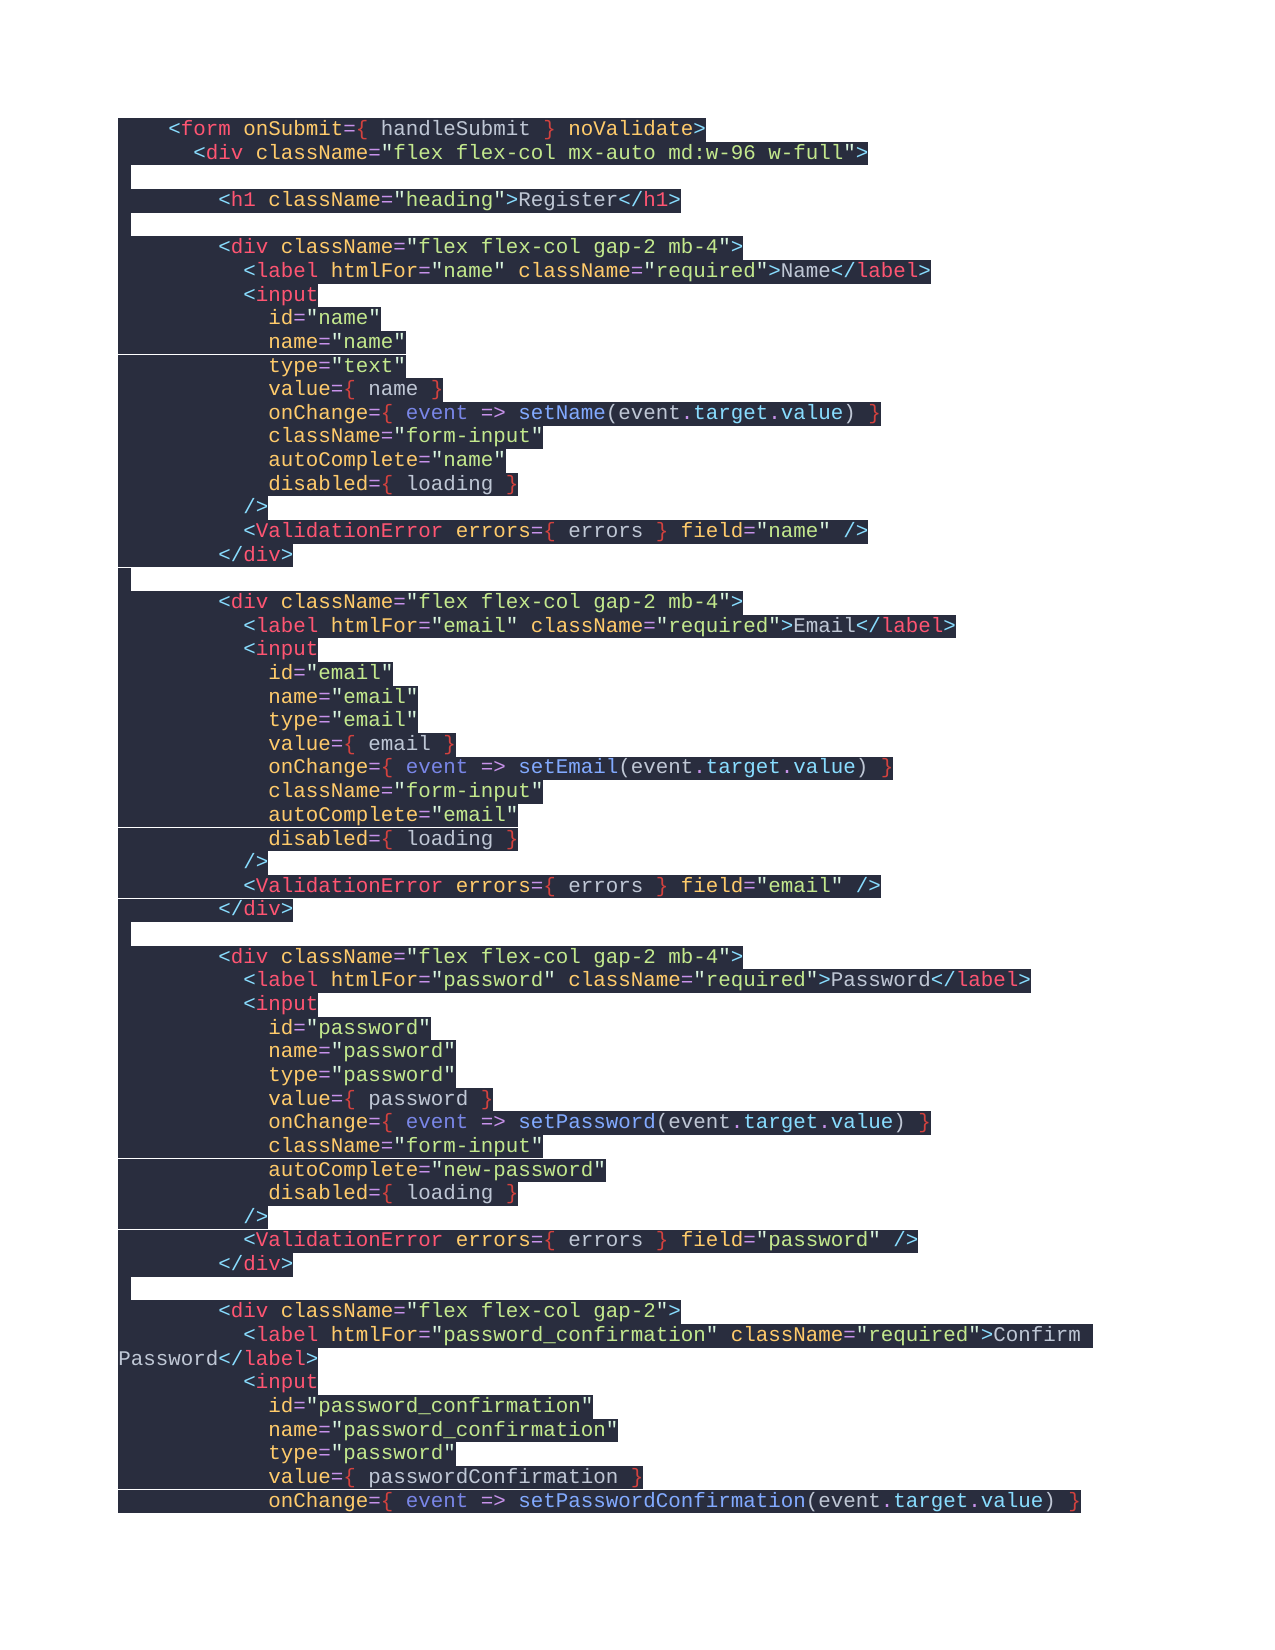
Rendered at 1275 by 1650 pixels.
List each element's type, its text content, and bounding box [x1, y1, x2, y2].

text className="form-input" [118, 1135, 1157, 1158]
text <ValidationError errors={ errors } field="name" /> [118, 520, 1157, 544]
text type="password" [118, 1442, 1157, 1466]
text <div className="flex flex-col mx-auto md:w-96 w-full"> [118, 142, 1157, 165]
text <input [118, 993, 1157, 1017]
text <div className="flex flex-col gap-2 mb-4"> [118, 946, 1157, 969]
text /> [118, 1206, 1157, 1229]
text type="email" [118, 709, 1157, 733]
text name="password_confirmation" [118, 1419, 1157, 1442]
text id="email" [118, 662, 1157, 686]
text className="form-input" [118, 426, 1157, 449]
text autoComplete="new-password" [118, 1158, 1157, 1182]
text value={ name } [118, 378, 1157, 402]
text name="password" [118, 1040, 1157, 1064]
text disabled={ loading } [118, 827, 1157, 851]
text name="name" [118, 331, 1157, 354]
text <input [118, 638, 1157, 662]
text id="password" [118, 1017, 1157, 1040]
text disabled={ loading } [118, 1182, 1157, 1206]
text <ValidationError errors={ errors } field="password" /> [118, 1229, 1157, 1253]
text onChange={ event => setPasswordConfirmation(event.target.value) } [118, 1489, 1157, 1513]
text type="text" [118, 354, 1157, 378]
text id="name" [118, 307, 1157, 331]
text disabled={ loading } [118, 473, 1157, 496]
text autoComplete="name" [118, 449, 1157, 473]
text <div className="flex flex-col gap-2"> [118, 1300, 1157, 1324]
text <div className="flex flex-col gap-2 mb-4"> [118, 591, 1157, 615]
text <div className="flex flex-col gap-2 mb-4"> [118, 236, 1157, 260]
text id="password_confirmation" [118, 1395, 1157, 1419]
text onChange={ event => setName(event.target.value) } [118, 402, 1157, 426]
text onChange={ event => setEmail(event.target.value) } [118, 757, 1157, 780]
text onChange={ event => setPassword(event.target.value) } [118, 1111, 1157, 1135]
text value={ email } [118, 733, 1157, 757]
text name="email" [118, 686, 1157, 709]
text </div> [118, 1253, 1157, 1277]
text autoComplete="email" [118, 804, 1157, 827]
text </div> [118, 898, 1157, 922]
text </div> [118, 544, 1157, 567]
text <input [118, 1371, 1157, 1395]
text <label htmlFor="password" className="required">Password</label> [118, 969, 1157, 993]
text value={ passwordConfirmation } [118, 1466, 1157, 1489]
text value={ password } [118, 1088, 1157, 1111]
text /> [118, 496, 1157, 520]
text <input [118, 284, 1157, 307]
text className="form-input" [118, 780, 1157, 804]
text <ValidationError errors={ errors } field="email" /> [118, 875, 1157, 898]
text <label htmlFor="password_confirmation" className="required">Confirm Password</label> [118, 1324, 1157, 1371]
text <label htmlFor="email" className="required">Email</label> [118, 615, 1157, 638]
text <label htmlFor="name" className="required">Name</label> [118, 260, 1157, 284]
text type="password" [118, 1064, 1157, 1088]
text /> [118, 851, 1157, 875]
text <form onSubmit={ handleSubmit } noValidate> [118, 118, 1157, 142]
text <h1 className="heading">Register</h1> [118, 189, 1157, 213]
